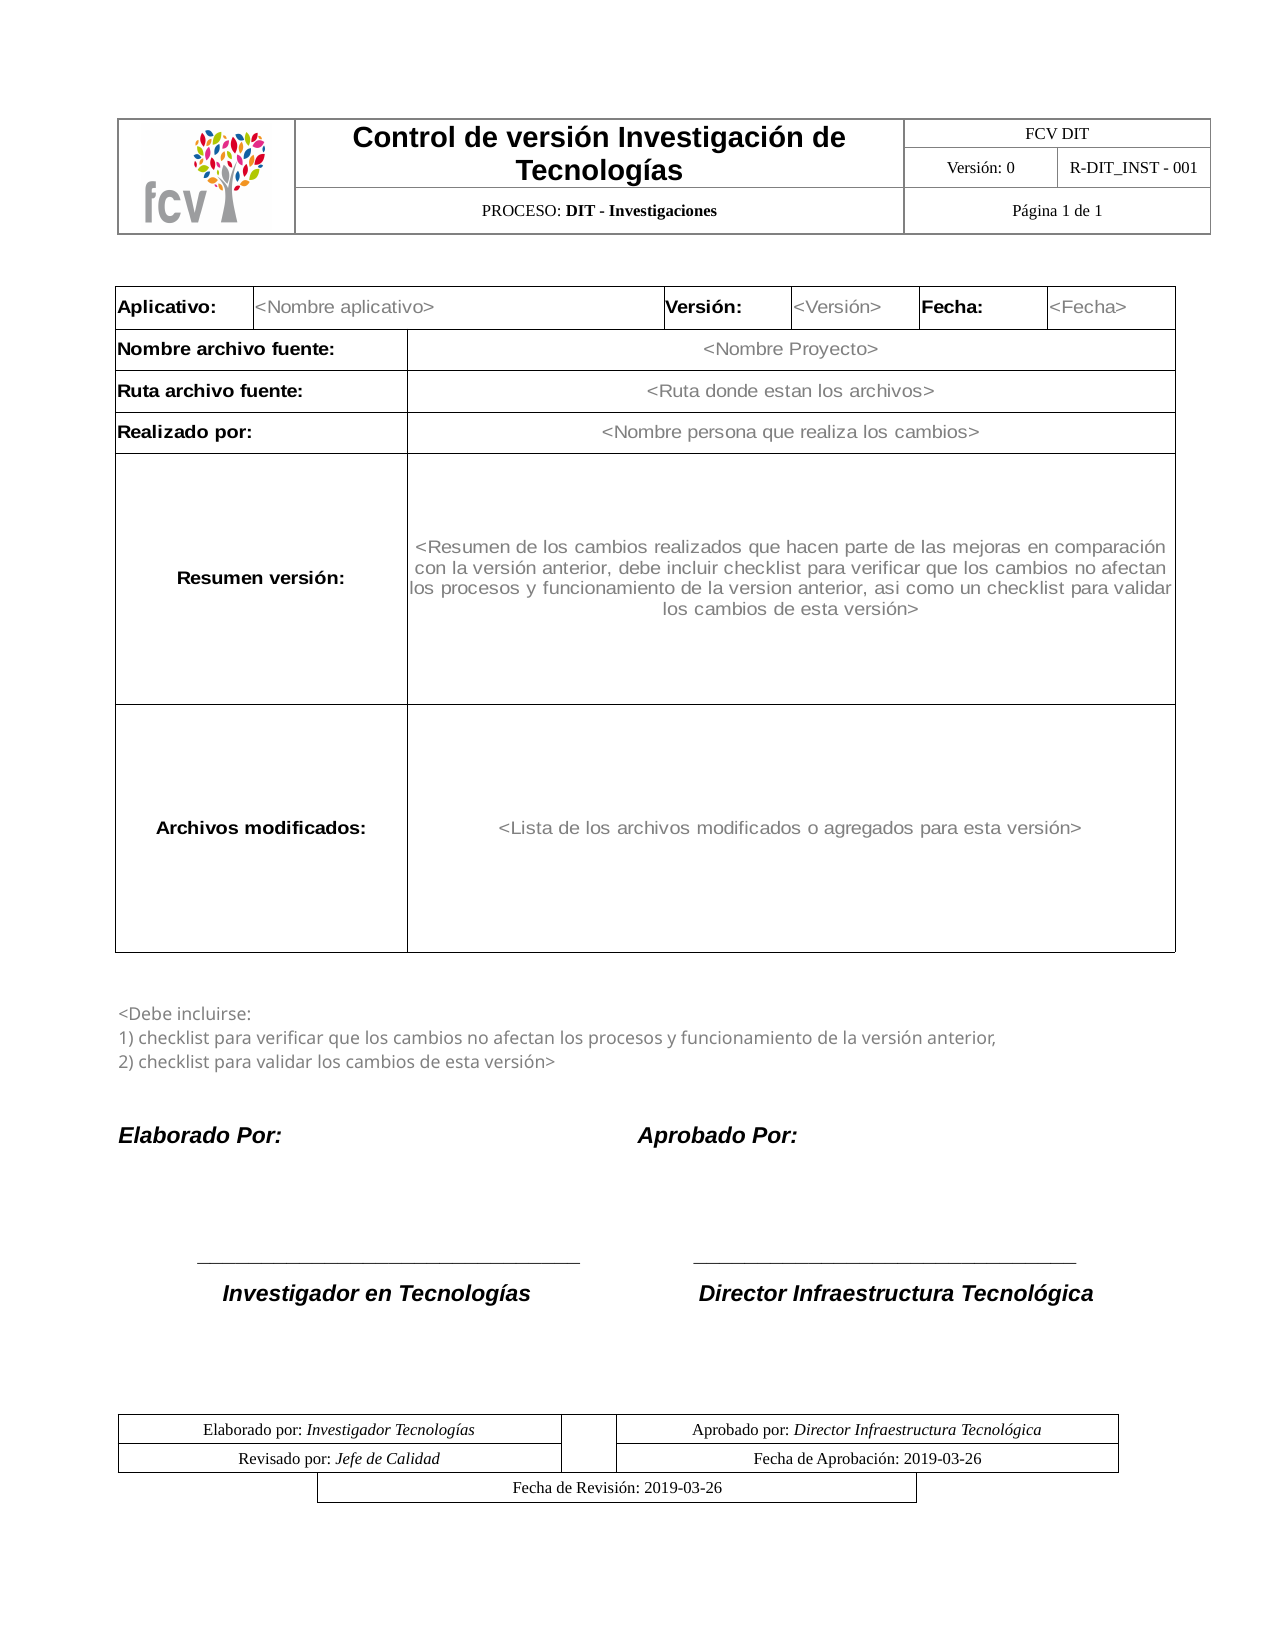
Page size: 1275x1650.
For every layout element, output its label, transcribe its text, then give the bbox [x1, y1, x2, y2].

table_header [119, 120, 294, 233]
table_cell Página 1 de 1 [905, 188, 1210, 233]
picture [141, 123, 272, 230]
text ______________________________ [118, 1240, 637, 1267]
text <Debe incluirse: [118, 1001, 1157, 1026]
text ______________________________ [637, 1240, 1157, 1267]
text Director Infraestructura Tecnológica [637, 1280, 1157, 1306]
text Aprobado Por: [637, 1122, 1157, 1148]
table_cell PROCESO: DIT - Investigaciones [296, 188, 903, 233]
table_cell Versión: 0 [905, 148, 1057, 187]
text 1) checklist para verificar que los cambios no afectan los procesos y funcionamiento de la versión anterior, [118, 1026, 1157, 1050]
text Investigador en Tecnologías [118, 1280, 637, 1306]
table_header Control de versión Investigación de Tecnologías [296, 120, 903, 187]
table_header FCV DIT [905, 120, 1210, 147]
text Elaborado Por: [118, 1122, 637, 1148]
table_cell R-DIT_INST - 001 [1058, 148, 1210, 187]
text 2) checklist para validar los cambios de esta versión> [118, 1050, 1157, 1074]
